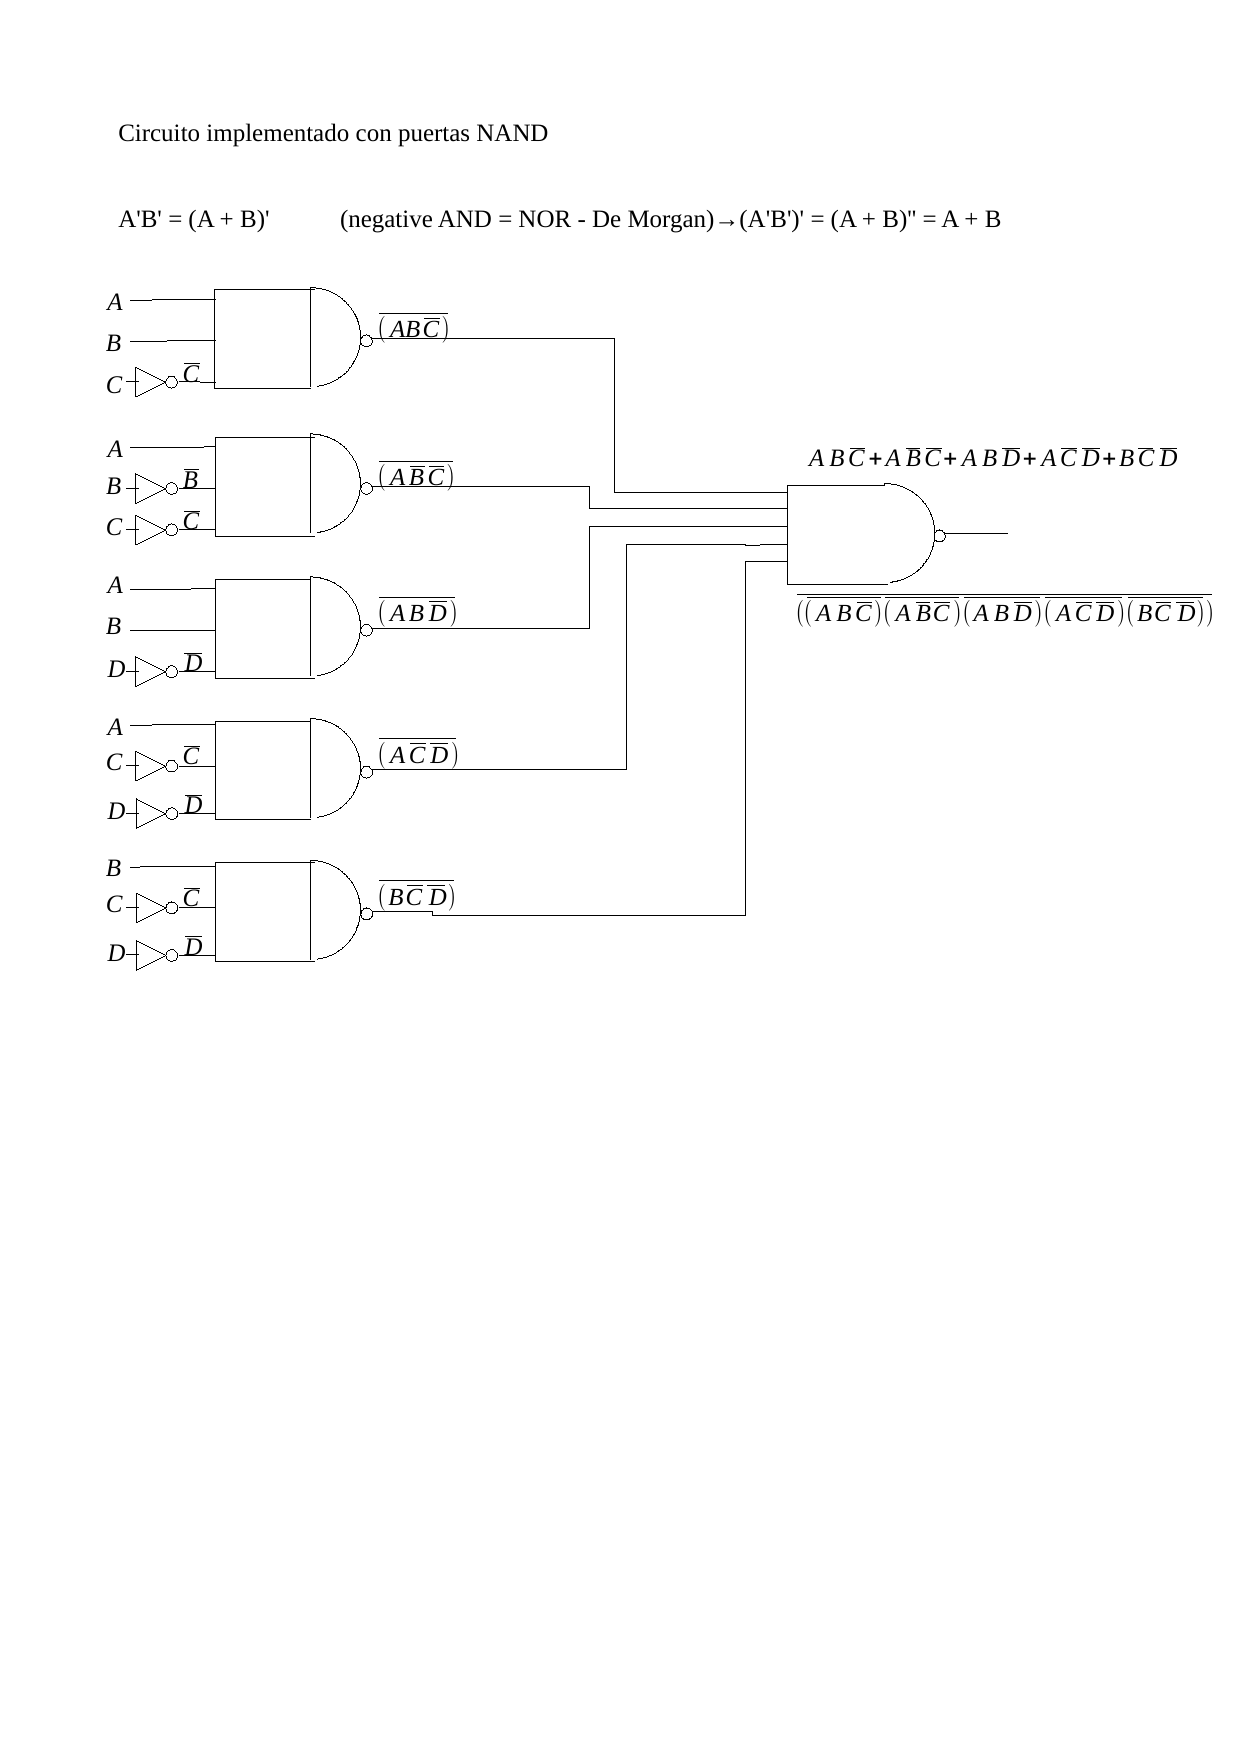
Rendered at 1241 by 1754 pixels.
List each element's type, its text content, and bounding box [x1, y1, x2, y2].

text A'B' = (A + B)' (negative AND = NOR - De Morgan)→(A'B')' = (A + B)'' = A + B [118, 204, 1122, 233]
text Circuito implementado con puertas NAND [118, 118, 1122, 147]
